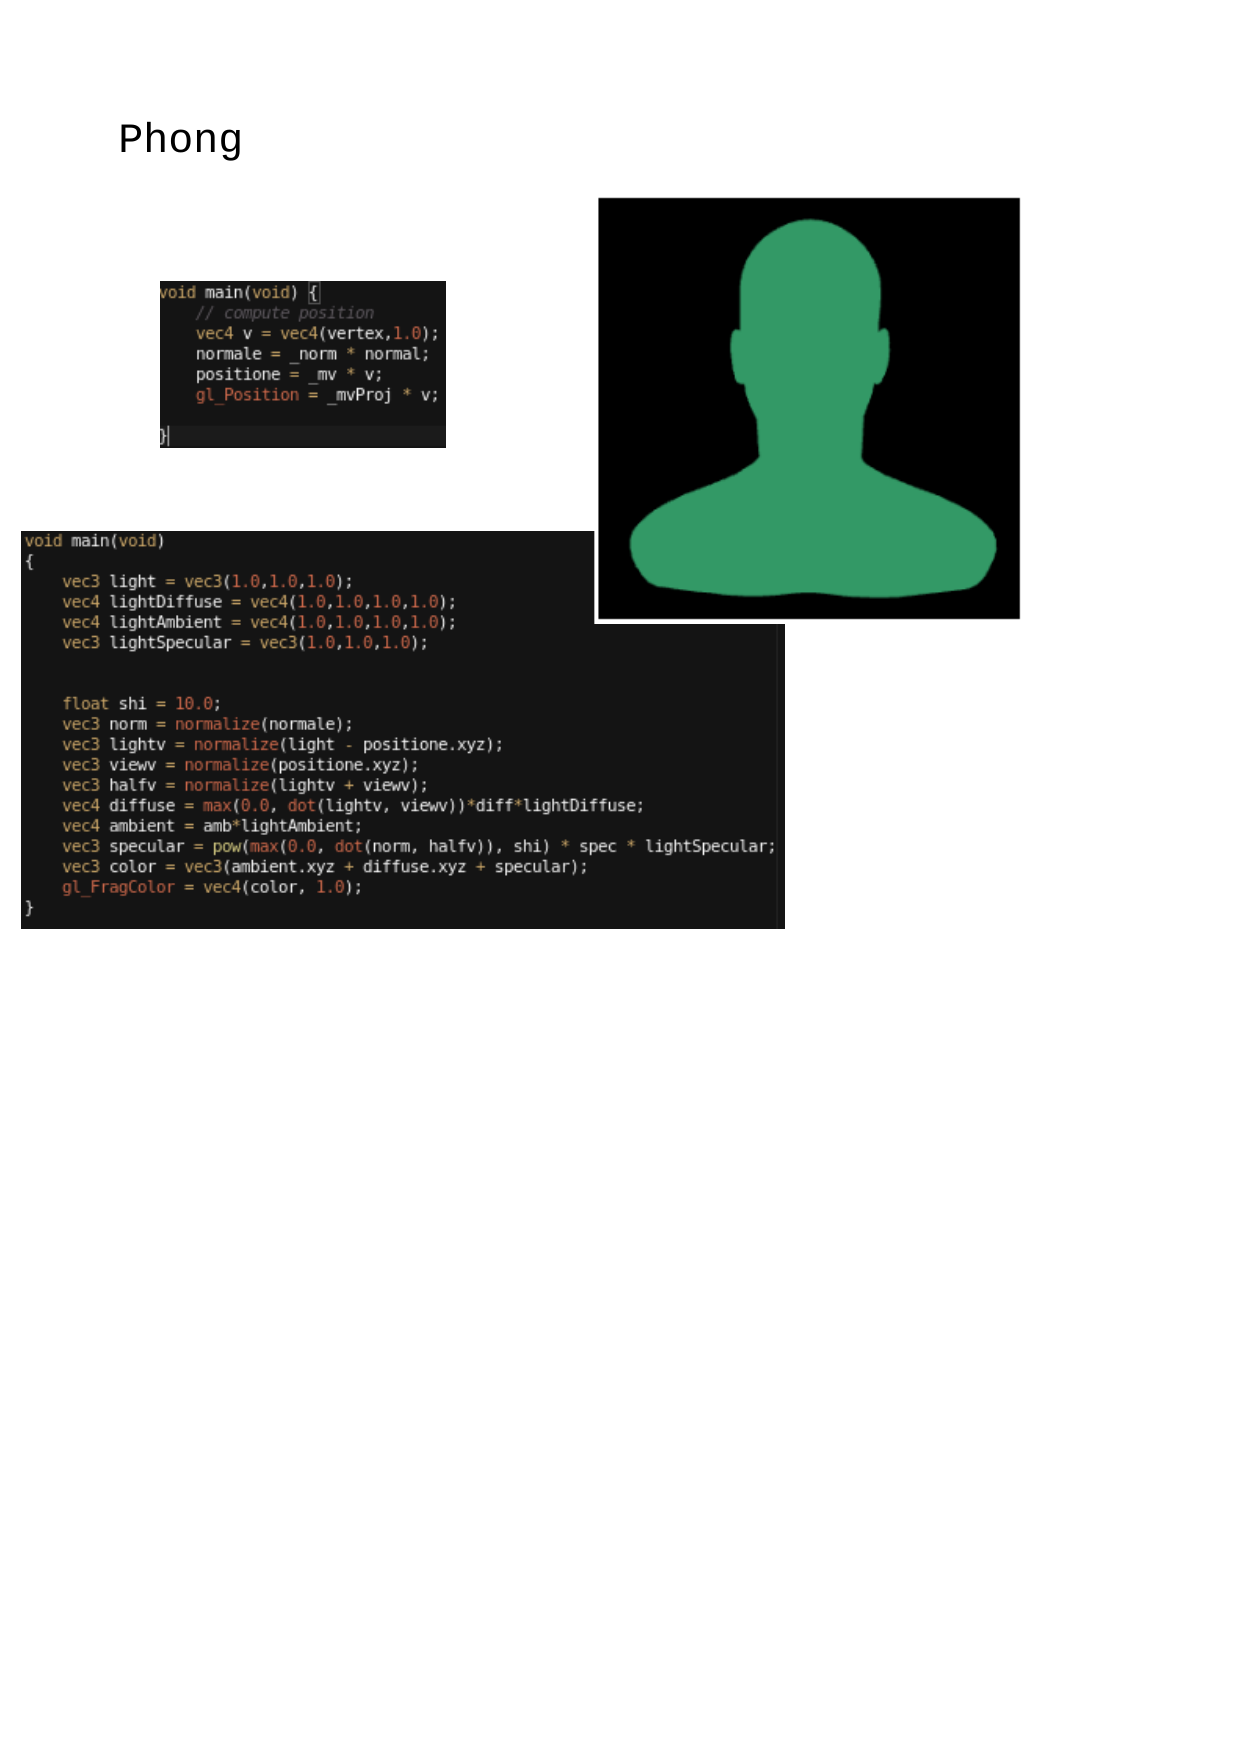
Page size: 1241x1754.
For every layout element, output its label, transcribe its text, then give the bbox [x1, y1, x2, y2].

text Phong [118, 118, 1122, 165]
picture [160, 281, 446, 448]
picture [21, 192, 1028, 929]
